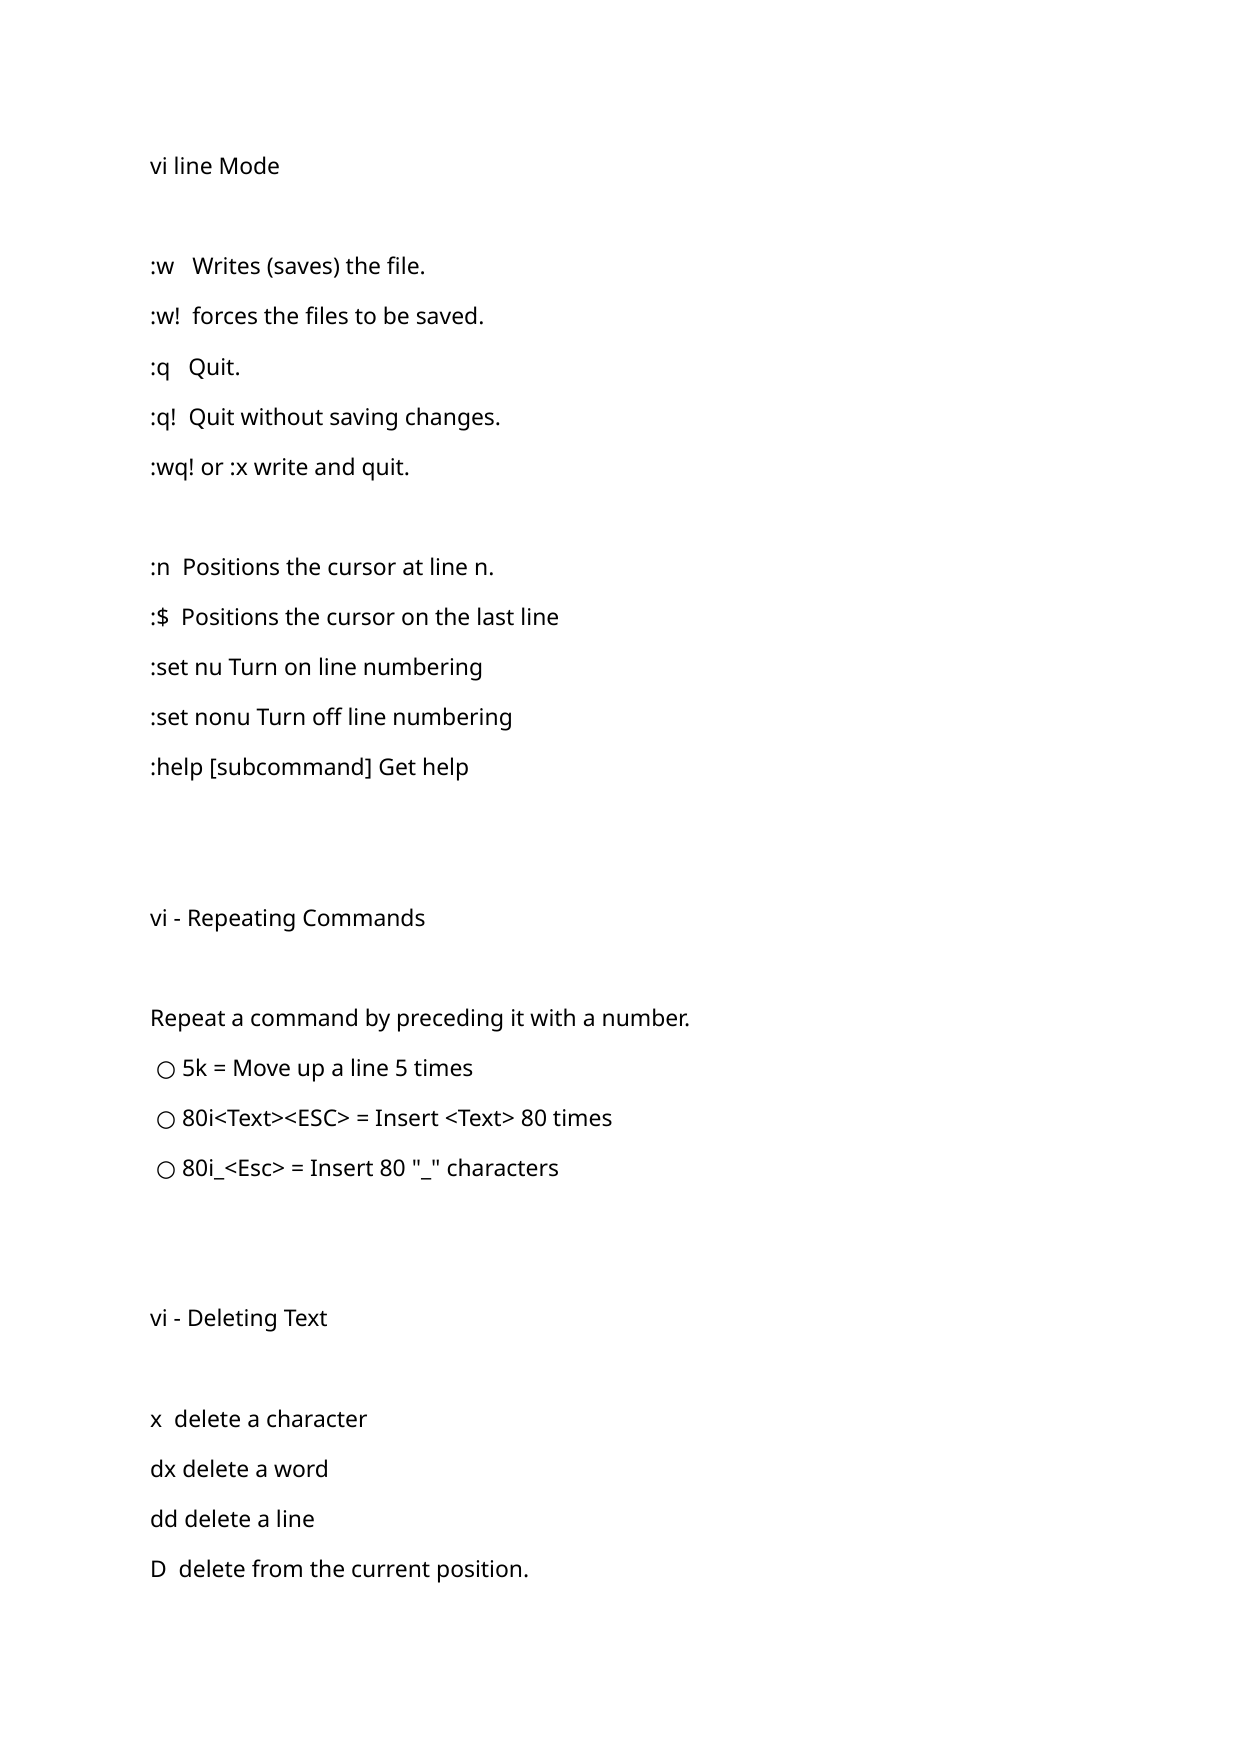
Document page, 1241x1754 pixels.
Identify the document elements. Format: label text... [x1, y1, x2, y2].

text :q Quit. [150, 350, 1090, 382]
text Repeat a command by preceding it with a number. [150, 1002, 1090, 1033]
text vi - Repeating Commands [150, 902, 1090, 933]
text ○ 80i<Text><ESC> = Insert <Text> 80 times [150, 1102, 1090, 1133]
text :q! Quit without saving changes. [150, 401, 1090, 432]
text vi - Deleting Text [150, 1302, 1090, 1334]
text vi line Mode [150, 150, 1090, 181]
text ○ 5k = Move up a line 5 times [150, 1052, 1090, 1083]
text :n Positions the cursor at line n. [150, 551, 1090, 582]
text dd delete a line [150, 1503, 1090, 1534]
text ○ 80i_<Esc> = Insert 80 "_" characters [150, 1152, 1090, 1183]
text :help [subcommand] Get help [150, 751, 1090, 782]
text :$ Positions the cursor on the last line [150, 601, 1090, 632]
text :set nu Turn on line numbering [150, 651, 1090, 682]
text :w Writes (saves) the file. [150, 250, 1090, 281]
text :w! forces the files to be saved. [150, 300, 1090, 332]
text dx delete a word [150, 1453, 1090, 1484]
text :wq! or :x write and quit. [150, 451, 1090, 482]
text D delete from the current position. [150, 1553, 1090, 1584]
text :set nonu Turn off line numbering [150, 701, 1090, 732]
text x delete a character [150, 1403, 1090, 1434]
